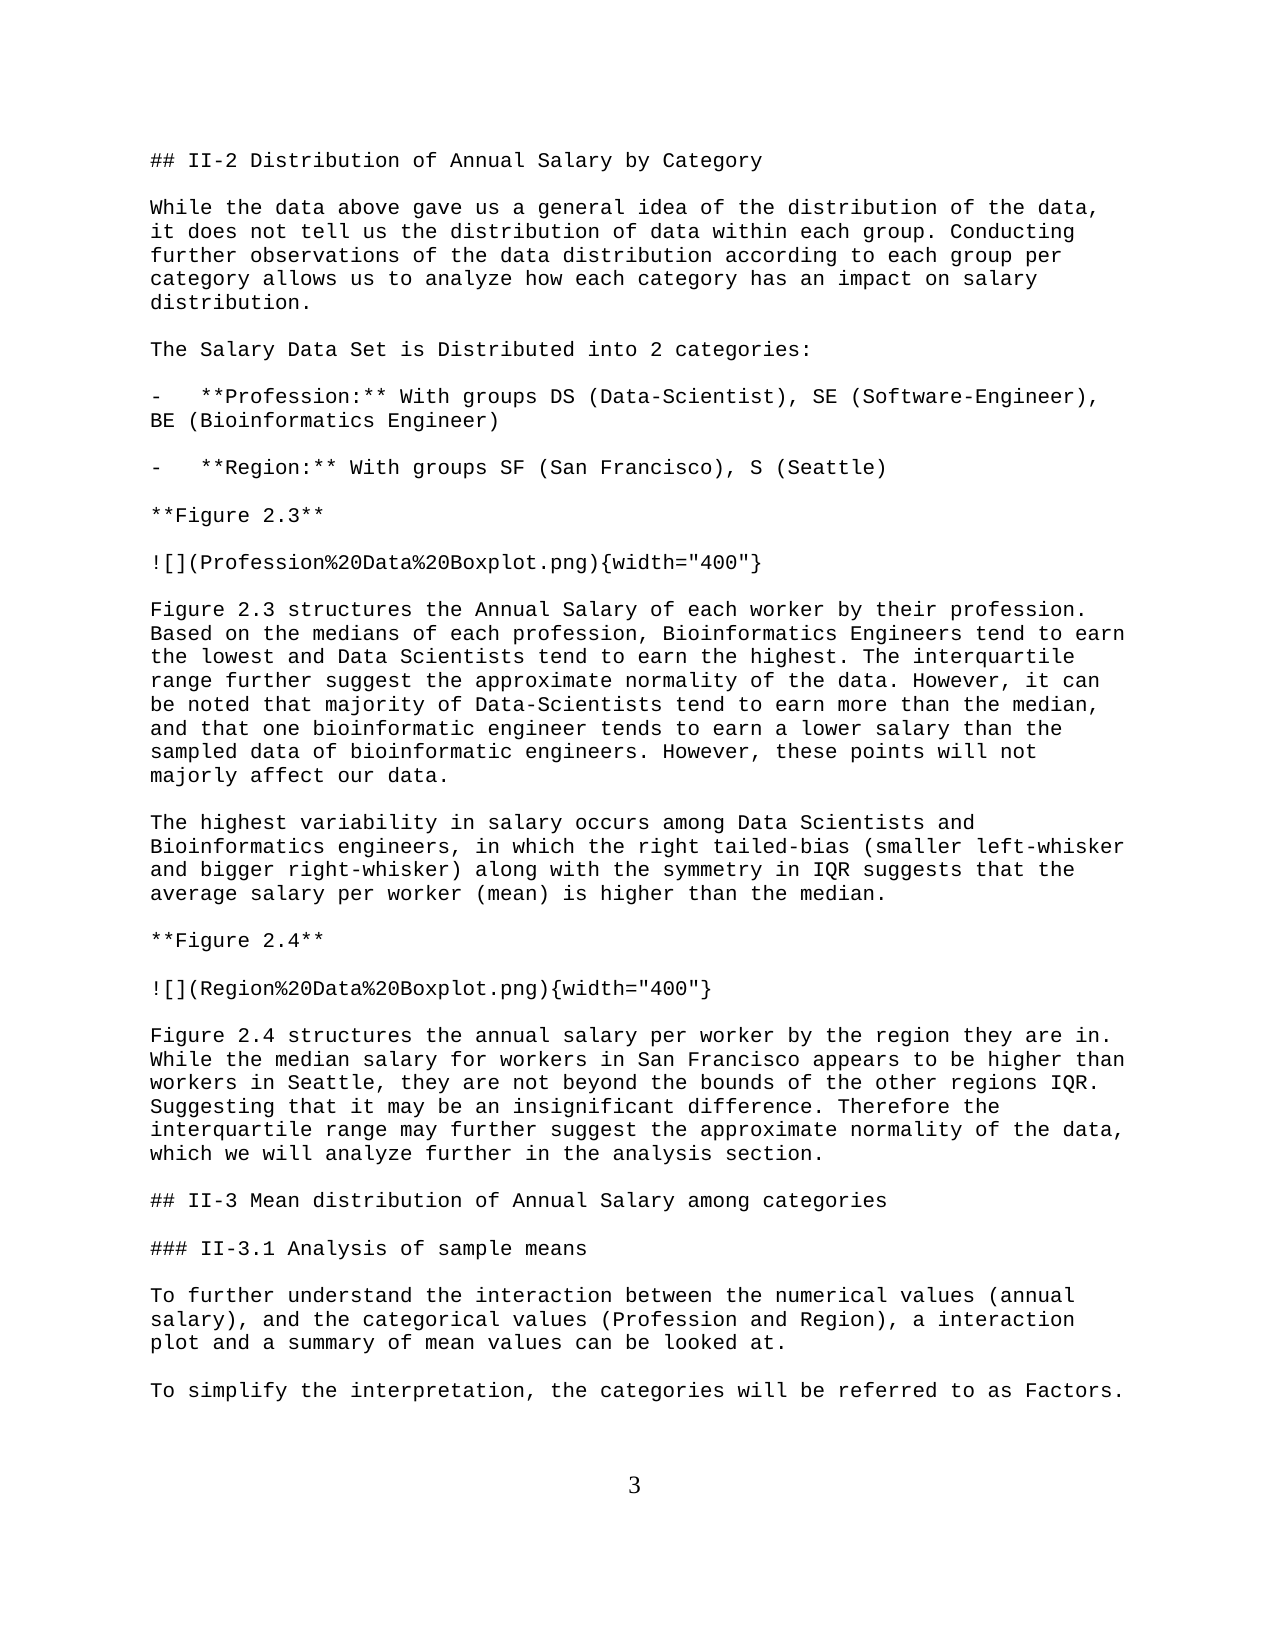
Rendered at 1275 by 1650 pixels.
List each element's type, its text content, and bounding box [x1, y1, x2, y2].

text ![](Region%20Data%20Boxplot.png){width="400"} [150, 978, 1125, 1001]
text To simplify the interpretation, the categories will be referred to as Factors. [150, 1379, 1125, 1403]
text **Figure 2.3** [150, 505, 1125, 528]
text The highest variability in salary occurs among Data Scientists and Bioinformatics engineers, in which the right tailed-bias (smaller left-whisker and bigger right-whisker) along with the symmetry in IQR suggests that the average salary per worker (mean) is higher than the median. [150, 812, 1125, 907]
text - **Region:** With groups SF (San Francisco), S (Seattle) [150, 457, 1125, 481]
text To further understand the interaction between the numerical values (annual salary), and the categorical values (Profession and Region), a interaction plot and a summary of mean values can be looked at. [150, 1285, 1125, 1356]
text - **Profession:** With groups DS (Data-Scientist), SE (Software-Engineer), BE (Bioinformatics Engineer) [150, 386, 1125, 434]
text Figure 2.3 structures the Annual Salary of each worker by their profession. Based on the medians of each profession, Bioinformatics Engineers tend to earn the lowest and Data Scientists tend to earn the highest. The interquartile range further suggest the approximate normality of the data. However, it can be noted that majority of Data-Scientists tend to earn more than the median, and that one bioinformatic engineer tends to earn a lower salary than the sampled data of bioinformatic engineers. However, these points will not majorly affect our data. [150, 599, 1125, 788]
text ## II-2 Distribution of Annual Salary by Category [150, 150, 1125, 174]
text ### II-3.1 Analysis of sample means [150, 1238, 1125, 1261]
text While the data above gave us a general idea of the distribution of the data, it does not tell us the distribution of data within each group. Conducting further observations of the data distribution according to each group per category allows us to analyze how each category has an impact on salary distribution. [150, 197, 1125, 316]
text The Salary Data Set is Distributed into 2 categories: [150, 339, 1125, 363]
text ![](Profession%20Data%20Boxplot.png){width="400"} [150, 552, 1125, 576]
text ## II-3 Mean distribution of Annual Salary among categories [150, 1190, 1125, 1214]
text **Figure 2.4** [150, 930, 1125, 954]
text Figure 2.4 structures the annual salary per worker by the region they are in. While the median salary for workers in San Francisco appears to be higher than workers in Seattle, they are not beyond the bounds of the other regions IQR. Suggesting that it may be an insignificant difference. Therefore the interquartile range may further suggest the approximate normality of the data, which we will analyze further in the analysis section. [150, 1025, 1125, 1167]
